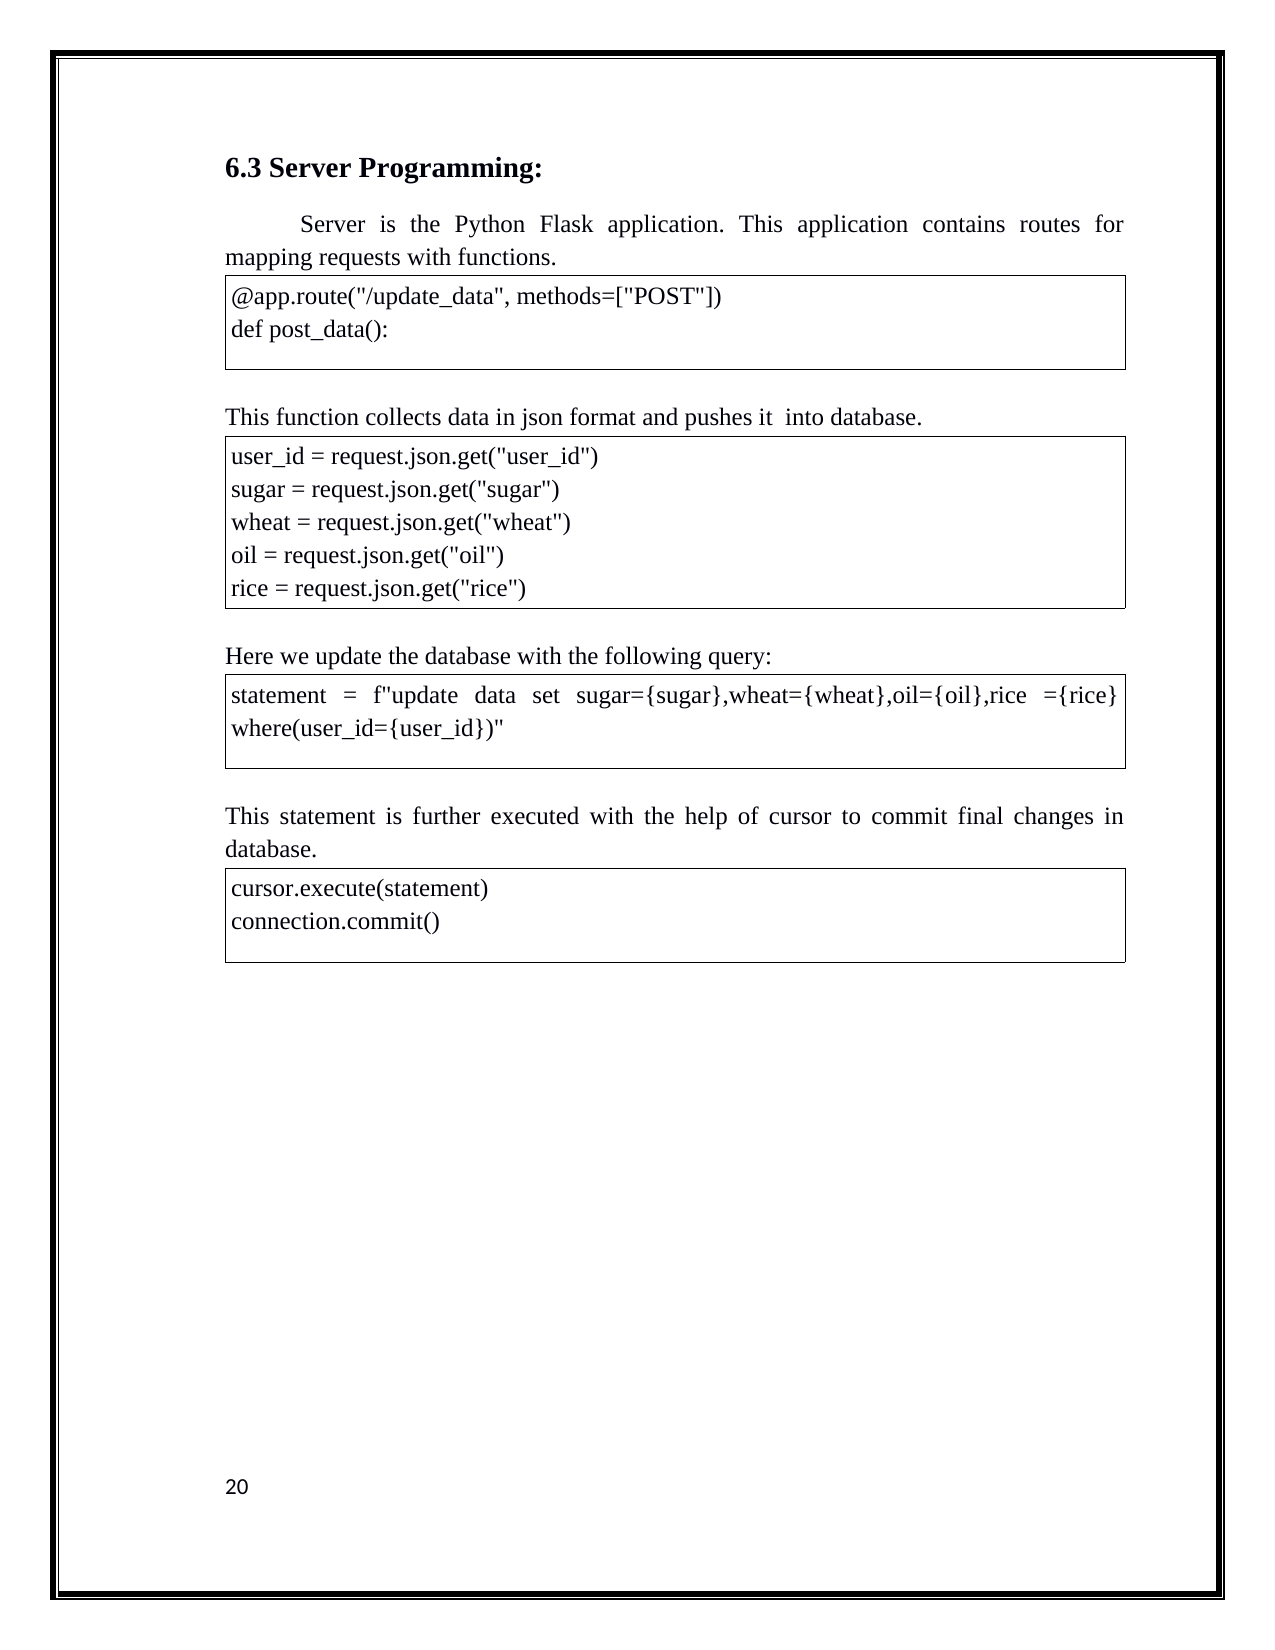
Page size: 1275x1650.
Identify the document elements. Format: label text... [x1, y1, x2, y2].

text Server is the Python Flask application. This application contains routes for mapping requests with functions. [225, 209, 1125, 271]
text This statement is further executed with the help of cursor to commit final changes in database. [225, 801, 1125, 863]
text 6.3 Server Programming: [225, 150, 1125, 183]
table_header statement = f"update data set sugar={sugar},wheat={wheat},oil={oil},rice ={rice} where(user_id={user_id})" [226, 675, 1125, 768]
table_header @app.route("/update_data", methods=["POST"]) def post_data(): [226, 276, 1125, 369]
text Here we update the database with the following query: [225, 641, 1125, 670]
text This function collects data in json format and pushes it into database. [225, 402, 1125, 431]
table_header cursor.execute(statement) connection.commit() [226, 869, 1125, 962]
table_header user_id = request.json.get("user_id") sugar = request.json.get("sugar") wheat = request.json.get("wheat") oil = request.json.get("oil") rice = request.json.get("rice") [226, 437, 1125, 608]
